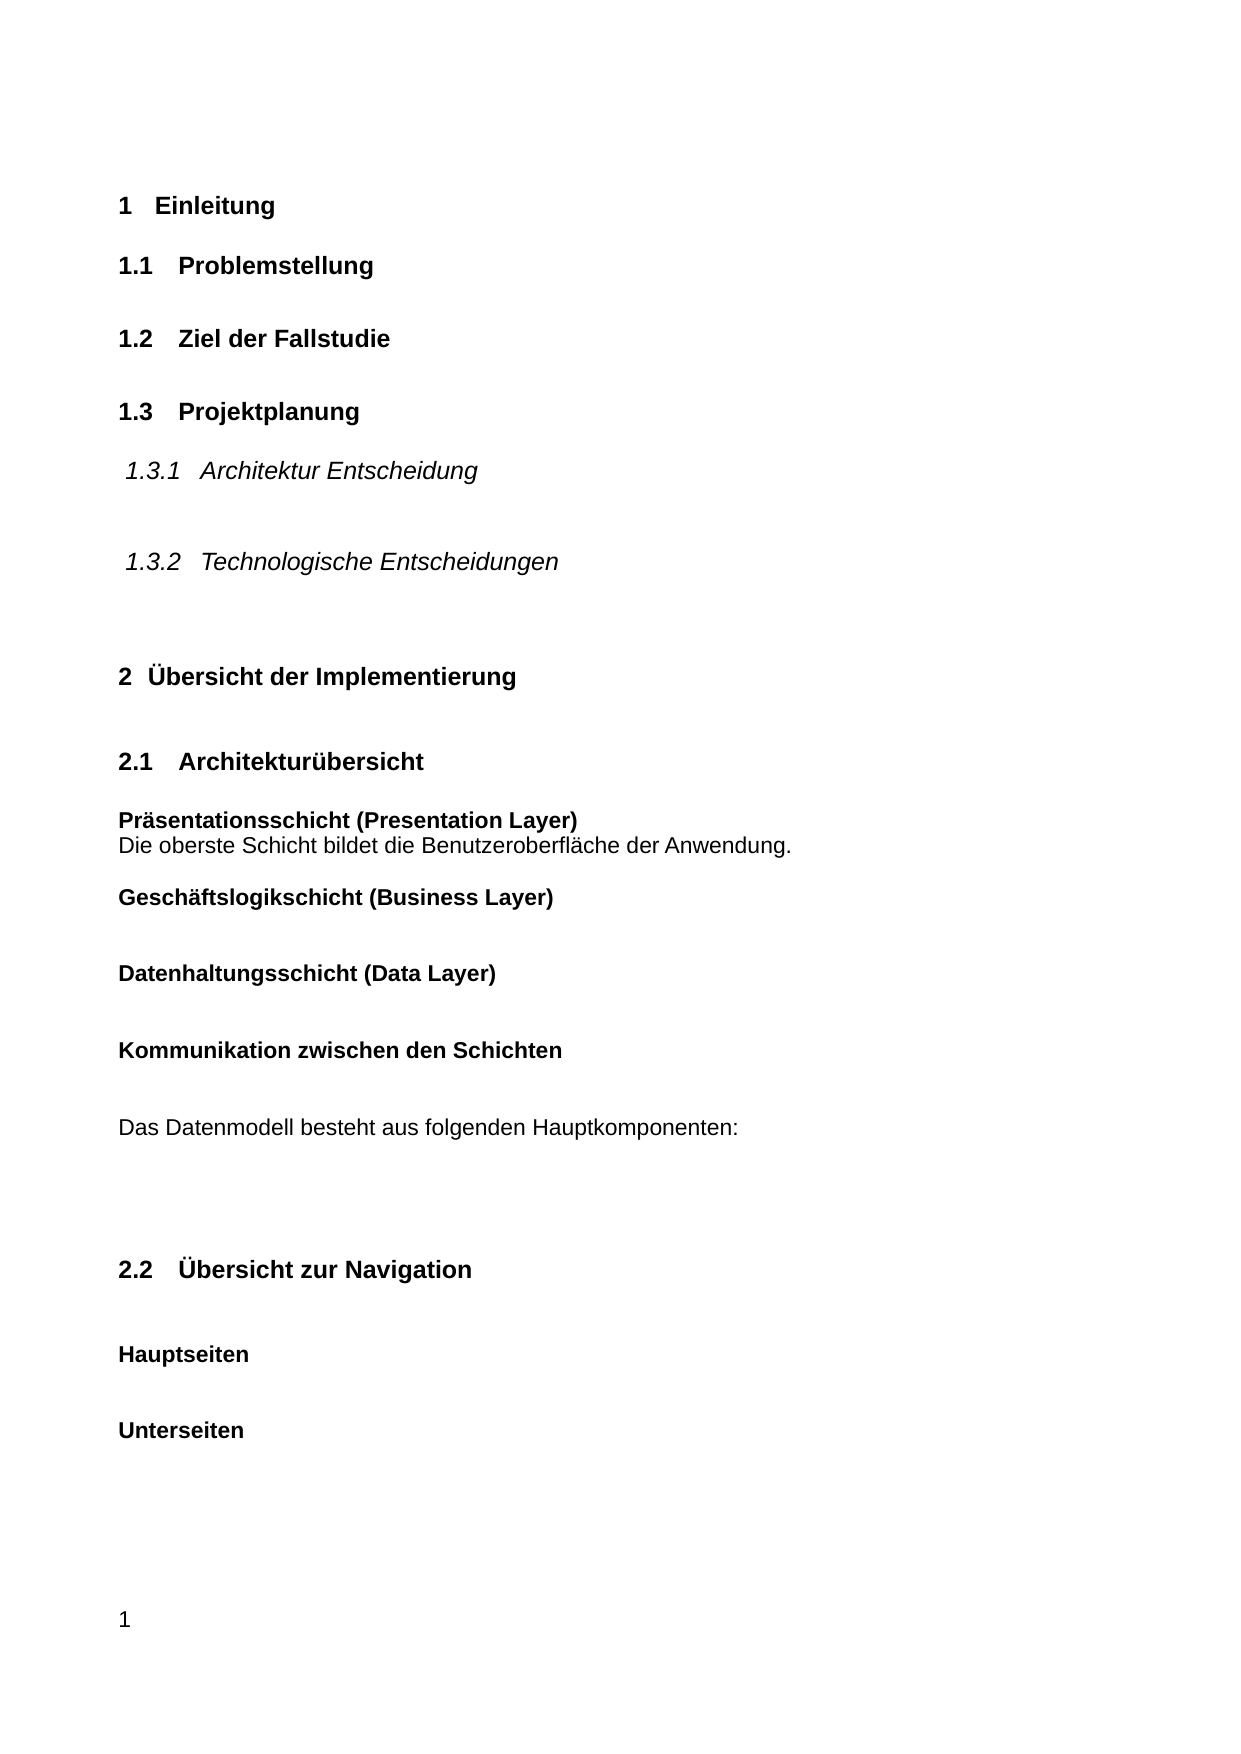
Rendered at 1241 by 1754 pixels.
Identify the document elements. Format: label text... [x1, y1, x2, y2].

text Präsentationsschicht (Presentation Layer) [118, 807, 1122, 833]
subtitle Problemstellung [118, 251, 1122, 279]
text Hauptseiten [118, 1341, 1122, 1367]
text Geschäftslogikschicht (Business Layer) [118, 884, 1122, 910]
text Datenhaltungsschicht (Data Layer) [118, 961, 1122, 987]
subtitle Übersicht zur Navigation [118, 1256, 1122, 1284]
subtitle Technologische Entscheidungen [125, 548, 1122, 576]
subtitle Architektur Entscheidung [125, 457, 1122, 485]
text Die oberste Schicht bildet die Benutzeroberfläche der Anwendung. [118, 833, 1122, 858]
subtitle Projektplanung [118, 397, 1122, 425]
text Unterseiten [118, 1418, 1122, 1444]
text Das Datenmodell besteht aus folgenden Hauptkomponenten: [118, 1115, 1122, 1140]
text Kommunikation zwischen den Schichten [118, 1038, 1122, 1063]
subtitle Architekturübersicht [118, 747, 1122, 775]
subtitle Einleitung [118, 192, 1122, 220]
subtitle Ziel der Fallstudie [118, 324, 1122, 352]
subtitle Übersicht der Implementierung [118, 662, 1122, 690]
